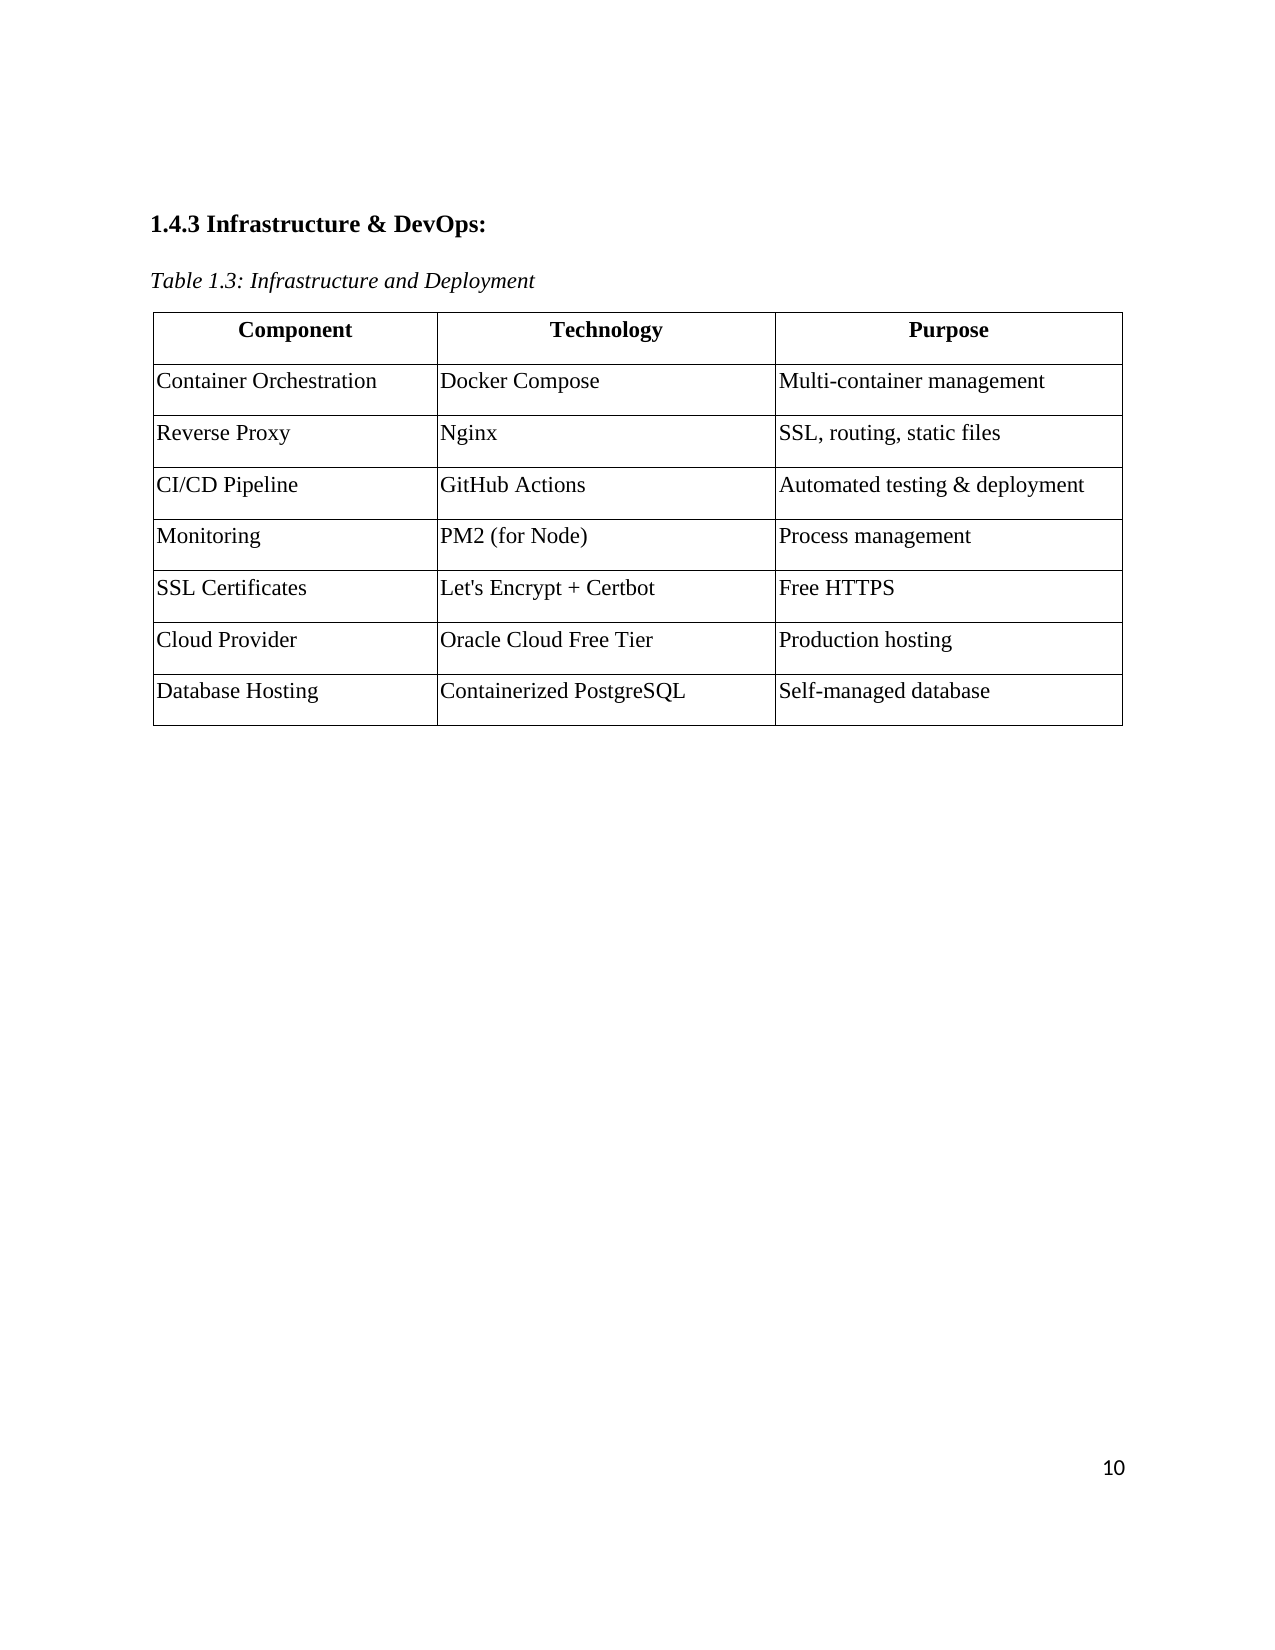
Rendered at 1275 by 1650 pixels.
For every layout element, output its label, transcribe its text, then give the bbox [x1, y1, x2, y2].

table_cell Docker Compose [438, 365, 775, 415]
table_cell Reverse Proxy [154, 416, 437, 467]
table_cell Monitoring [154, 520, 437, 570]
table_cell Free HTTPS [776, 571, 1122, 622]
text Table 1.3: Infrastructure and Deployment [150, 267, 1125, 294]
table_cell PM2 (for Node) [438, 520, 775, 570]
table_cell Self-managed database [776, 675, 1122, 725]
table_header Component [154, 313, 437, 364]
table_header Technology [438, 313, 775, 364]
table_cell Let's Encrypt + Certbot [438, 571, 775, 622]
table_header Purpose [776, 313, 1122, 364]
table_cell Process management [776, 520, 1122, 570]
table_cell SSL, routing, static files [776, 416, 1122, 467]
table_cell Automated testing & deployment [776, 468, 1122, 519]
table_cell Oracle Cloud Free Tier [438, 623, 775, 674]
subtitle 1.4.3 Infrastructure & DevOps: [150, 209, 1125, 238]
table_cell Containerized PostgreSQL [438, 675, 775, 725]
table_cell CI/CD Pipeline [154, 468, 437, 519]
table_cell SSL Certificates [154, 571, 437, 622]
table_cell GitHub Actions [438, 468, 775, 519]
table_cell Nginx [438, 416, 775, 467]
table_cell Cloud Provider [154, 623, 437, 674]
table_cell Production hosting [776, 623, 1122, 674]
table_cell Database Hosting [154, 675, 437, 725]
table_cell Container Orchestration [154, 365, 437, 415]
table_cell Multi-container management [776, 365, 1122, 415]
